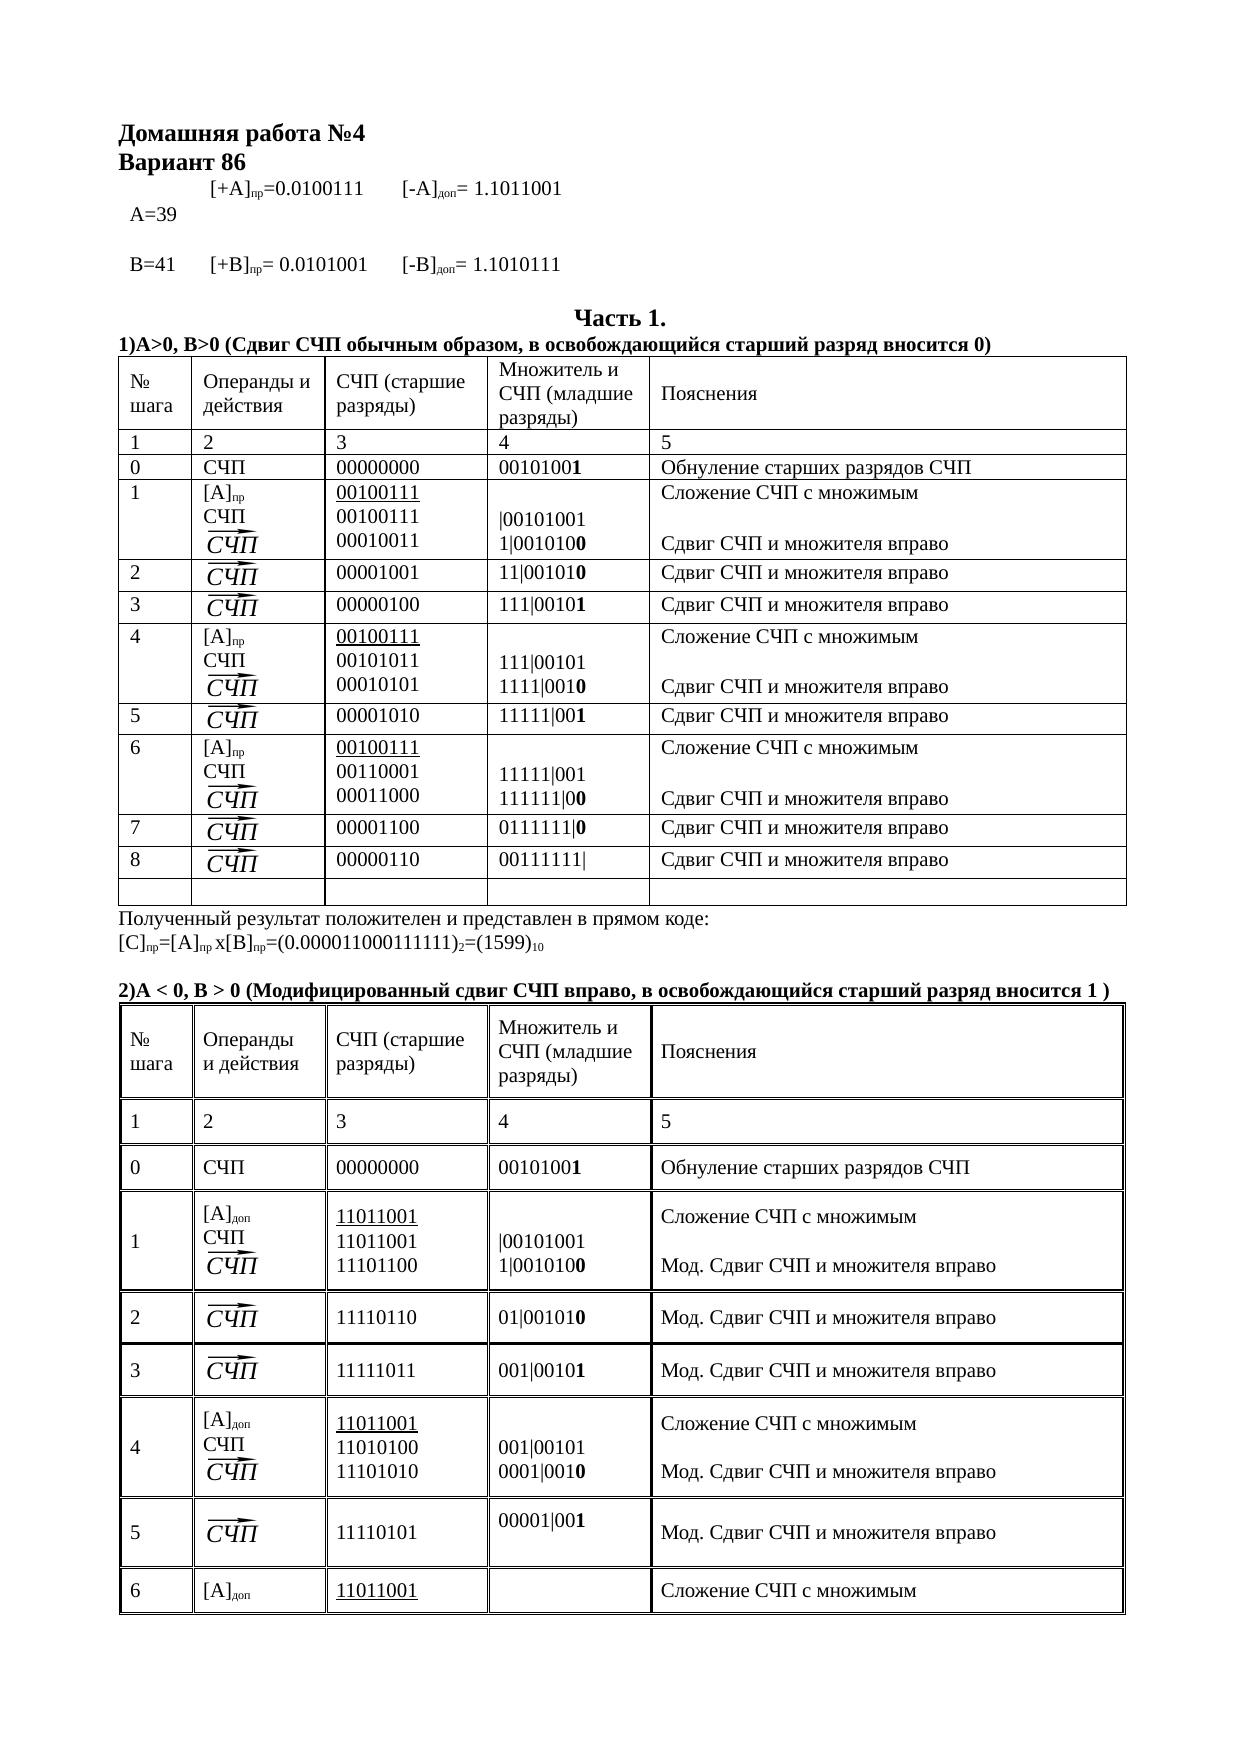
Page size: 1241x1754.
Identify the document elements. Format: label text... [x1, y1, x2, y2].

table_cell 2 [195, 1100, 325, 1142]
table_cell |00101001 1|0010100 [488, 480, 649, 559]
table_cell [192, 560, 324, 591]
table_cell Сдвиг СЧП и множителя вправо [650, 847, 1126, 878]
table_cell 00001001 [326, 560, 487, 591]
table_cell [-B]доп= 1.1010111 [391, 253, 1127, 303]
table_cell 4 [122, 1398, 192, 1496]
table_cell 001|00101 [490, 1345, 650, 1395]
table_cell 001|00101 0001|0010 [490, 1398, 650, 1496]
table_header Множитель и СЧП (младшие разряды) [488, 357, 649, 429]
table_cell 00000000 [328, 1146, 487, 1188]
table_cell 11011001 [328, 1569, 487, 1612]
table_cell [A]пр СЧП [192, 624, 324, 702]
table_cell [192, 847, 324, 878]
table_cell [650, 879, 1126, 905]
table_cell 11110101 [328, 1499, 487, 1566]
table_cell [119, 879, 191, 905]
table_cell Сдвиг СЧП и множителя вправо [650, 560, 1126, 591]
table_cell 0 [122, 1146, 192, 1188]
table_header Множитель и СЧП (младшие разряды) [490, 1006, 650, 1096]
table_cell [488, 879, 649, 905]
table_cell [A]доп СЧП [195, 1569, 325, 1612]
table_cell 00001100 [326, 815, 487, 846]
table_cell [195, 1293, 325, 1342]
table_cell [A]доп СЧП [195, 1398, 325, 1496]
table_cell Сложение СЧП с множимым Сдвиг СЧП и множителя вправо [650, 480, 1126, 559]
table_cell 00100111 00110001 00011000 [326, 735, 487, 814]
table_cell 5 [122, 1499, 192, 1566]
table_cell 5 [119, 704, 191, 734]
table_cell 0 [119, 455, 191, 479]
table_cell Мод. Сдвиг СЧП и множителя вправо [653, 1499, 1122, 1566]
table_cell [192, 815, 324, 846]
table_cell Сдвиг СЧП и множителя вправо [650, 704, 1126, 734]
table_cell Сложение СЧП с множимым [653, 1569, 1122, 1612]
text 1)A>0, B>0 (Сдвиг СЧП обычным образом, в освобождающийся старший разряд вносится 0) [118, 332, 1122, 356]
table_cell 1 [122, 1192, 192, 1289]
table_cell 11110110 [328, 1293, 487, 1342]
table_header Пояснения [650, 357, 1126, 429]
table_header СЧП (старшие разряды) [328, 1006, 487, 1096]
table_cell |00101001 1|0010100 [490, 1192, 650, 1289]
table_cell 1 [122, 1100, 192, 1142]
table_header Операнды и действия [195, 1006, 325, 1096]
table_cell 6 [122, 1569, 192, 1612]
table_cell 00000000 [326, 455, 487, 479]
table_cell 01|001010 [490, 1293, 650, 1342]
table_header А=39 [118, 176, 199, 252]
table_cell 2 [192, 430, 324, 454]
table_cell 00100111 00100111 00010011 [326, 480, 487, 559]
table_cell СЧП [192, 455, 324, 479]
table_cell Сложение СЧП с множимым Мод. Сдвиг СЧП и множителя вправо [653, 1192, 1122, 1289]
table_cell Сложение СЧП с множимым Сдвиг СЧП и множителя вправо [650, 735, 1126, 814]
table_cell 3 [122, 1345, 192, 1395]
table_cell Обнуление старших разрядов СЧП [650, 455, 1126, 479]
table_header Операнды и действия [192, 357, 324, 429]
table_cell Сложение СЧП с множимым Мод. Сдвиг СЧП и множителя вправо [653, 1398, 1122, 1496]
table_cell 3 [328, 1100, 487, 1142]
table_cell 00100111 00101011 00010101 [326, 624, 487, 702]
table_cell 6 [119, 735, 191, 814]
text Домашняя работа №4 [118, 118, 1122, 147]
table_cell 8 [119, 847, 191, 878]
table_cell 5 [650, 430, 1126, 454]
table_header Пояснения [653, 1006, 1122, 1096]
table_cell 11011001 11010100 11101010 [328, 1398, 487, 1496]
table_cell 3 [326, 430, 487, 454]
table_cell [326, 879, 487, 905]
table_cell [A]доп СЧП [195, 1192, 325, 1289]
text Часть 1. [118, 303, 1122, 332]
table_cell 7 [119, 815, 191, 846]
table_header [-A]доп= 1.1011001 [391, 176, 1127, 252]
table_cell 00001|001 [490, 1499, 650, 1566]
table_cell Сдвиг СЧП и множителя вправо [650, 592, 1126, 622]
table_cell 11011001 11011001 11101100 [328, 1192, 487, 1289]
table_cell 1 [119, 430, 191, 454]
table_cell 00101001 [490, 1146, 650, 1188]
table_cell 11111|001 [488, 704, 649, 734]
text 2)A < 0, B > 0 (Модифицированный сдвиг СЧП вправо, в освобождающийся старший разряд вносится 1 ) [118, 978, 1122, 1002]
table_cell 00001010 [326, 704, 487, 734]
table_cell [195, 1499, 325, 1566]
table_cell [A]пр СЧП [192, 735, 324, 814]
table_cell Обнуление старших разрядов СЧП [653, 1146, 1122, 1188]
table_cell Сдвиг СЧП и множителя вправо [650, 815, 1126, 846]
table_cell [192, 704, 324, 734]
table_header [+А]пр=0.0100111 [199, 176, 391, 252]
table_header № шага [122, 1006, 192, 1096]
table_cell 111|00101 1111|0010 [488, 624, 649, 702]
table_cell 3 [119, 592, 191, 622]
table_cell 00000110 [326, 847, 487, 878]
table_cell [192, 592, 324, 622]
table_cell [+B]пр= 0.0101001 [199, 253, 391, 303]
table_cell 00000100 [326, 592, 487, 622]
table_cell СЧП [195, 1146, 325, 1188]
table_cell 00111111| [488, 847, 649, 878]
table_cell B=41 [118, 253, 199, 303]
table_header № шага [119, 357, 191, 429]
table_cell [A]пр СЧП [192, 480, 324, 559]
table_cell 5 [653, 1100, 1122, 1142]
table_cell [195, 1345, 325, 1395]
table_cell [192, 879, 324, 905]
text Вариант 86 [118, 147, 1122, 176]
table_cell 11111|001 111111|00 [488, 735, 649, 814]
table_cell 2 [119, 560, 191, 591]
table_cell Мод. Сдвиг СЧП и множителя вправо [653, 1293, 1122, 1342]
table_cell 11|001010 [488, 560, 649, 591]
text Полученный результат положителен и представлен в прямом коде: [C]пр=[A]пр х[B]пр=(0.000011000111111)2=(1599)10 [118, 906, 1122, 954]
table_cell 11111011 [328, 1345, 487, 1395]
table_header СЧП (старшие разряды) [326, 357, 487, 429]
table_cell Сложение СЧП с множимым Сдвиг СЧП и множителя вправо [650, 624, 1126, 702]
table_cell 4 [488, 430, 649, 454]
table_cell 4 [119, 624, 191, 702]
table_cell 2 [122, 1293, 192, 1342]
table_cell 1 [119, 480, 191, 559]
table_cell 111|00101 [488, 592, 649, 622]
table_cell 0111111|0 [488, 815, 649, 846]
table_cell 00101001 [488, 455, 649, 479]
table_cell Мод. Сдвиг СЧП и множителя вправо [653, 1345, 1122, 1395]
table_cell [490, 1569, 650, 1612]
table_cell 4 [490, 1100, 650, 1142]
